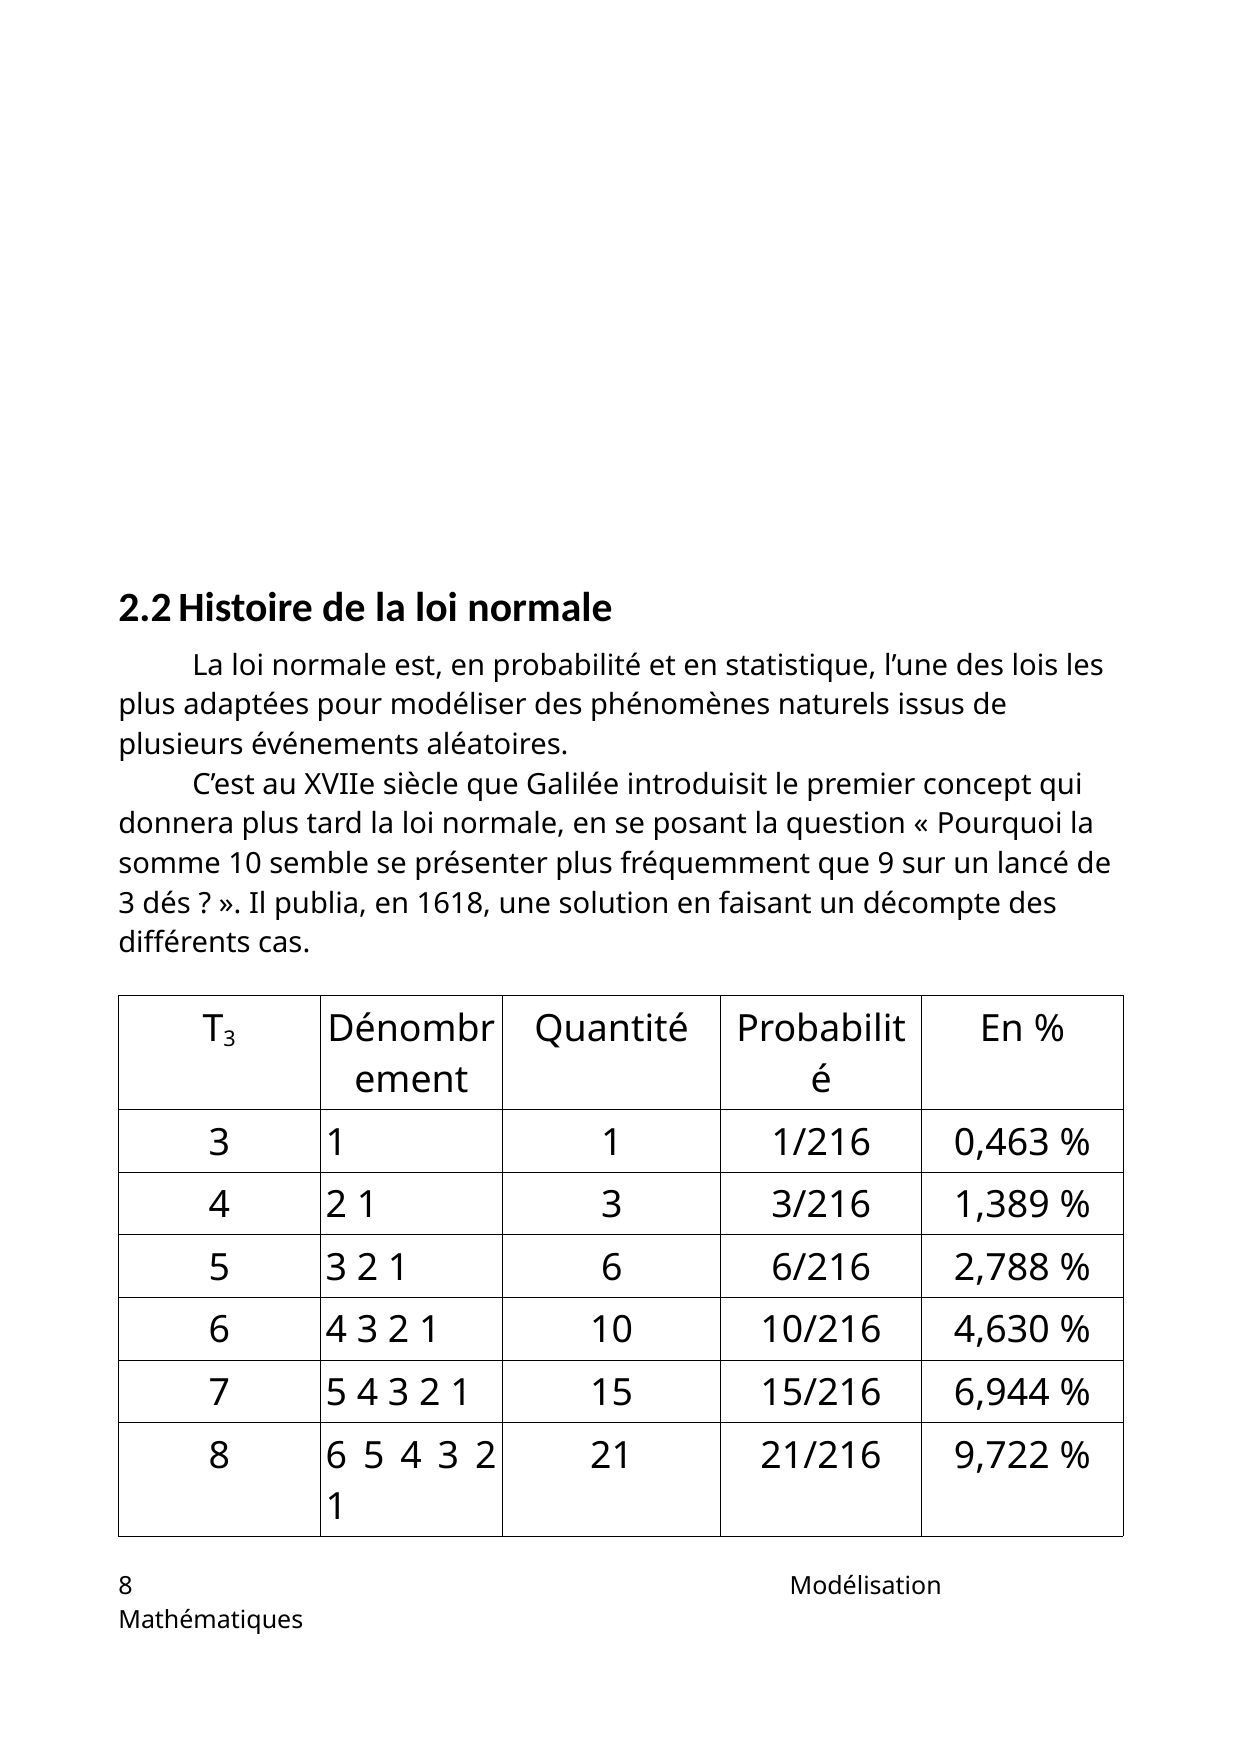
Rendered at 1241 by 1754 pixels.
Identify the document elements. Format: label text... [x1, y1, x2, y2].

table_cell 6/216 [721, 1235, 921, 1297]
table_cell 6 [503, 1235, 720, 1297]
table_cell 6 5 4 3 2 1 [321, 1423, 502, 1536]
subtitle Histoire de la loi normale [118, 581, 1122, 631]
table_cell 2 1 [321, 1173, 502, 1234]
table_cell 10 [503, 1298, 720, 1359]
table_cell 3 [503, 1173, 720, 1234]
table_cell 6 [119, 1298, 320, 1359]
text C’est au XVIIe siècle que Galilée introduisit le premier concept qui donnera plus tard la loi normale, en se posant la question « Pourquoi la somme 10 semble se présenter plus fréquemment que 9 sur un lancé de 3 dés ? ». Il publia, en 1618, une solution en faisant un décompte des différents cas. [118, 763, 1122, 961]
table_cell 3 [119, 1110, 320, 1172]
table_cell 15/216 [721, 1361, 921, 1422]
table_cell 15 [503, 1361, 720, 1422]
table_cell 4,630 % [922, 1298, 1123, 1359]
table_cell 7 [119, 1361, 320, 1422]
text La loi normale est, en probabilité et en statistique, l’une des lois les plus adaptées pour modéliser des phénomènes naturels issus de plusieurs événements aléatoires. [118, 644, 1122, 763]
table_cell 4 [119, 1173, 320, 1234]
table_cell 5 [119, 1235, 320, 1297]
table_cell 1/216 [721, 1110, 921, 1172]
table_header En % [922, 996, 1123, 1109]
table_cell 5 4 3 2 1 [321, 1361, 502, 1422]
table_cell 1 [321, 1110, 502, 1172]
table_header Quantité [503, 996, 720, 1109]
table_cell 9,722 % [922, 1423, 1123, 1536]
table_header Dénombrement [321, 996, 502, 1109]
table_cell 10/216 [721, 1298, 921, 1359]
table_cell 2,788 % [922, 1235, 1123, 1297]
table_cell 8 [119, 1423, 320, 1536]
table_cell 3 2 1 [321, 1235, 502, 1297]
table_cell 1 [503, 1110, 720, 1172]
table_cell 1,389 % [922, 1173, 1123, 1234]
table_cell 21 [503, 1423, 720, 1536]
table_cell 0,463 % [922, 1110, 1123, 1172]
table_header Probabilité [721, 996, 921, 1109]
table_cell 21/216 [721, 1423, 921, 1536]
table_cell 4 3 2 1 [321, 1298, 502, 1359]
table_cell 6,944 % [922, 1361, 1123, 1422]
table_cell 3/216 [721, 1173, 921, 1234]
table_header T3 [119, 996, 320, 1109]
